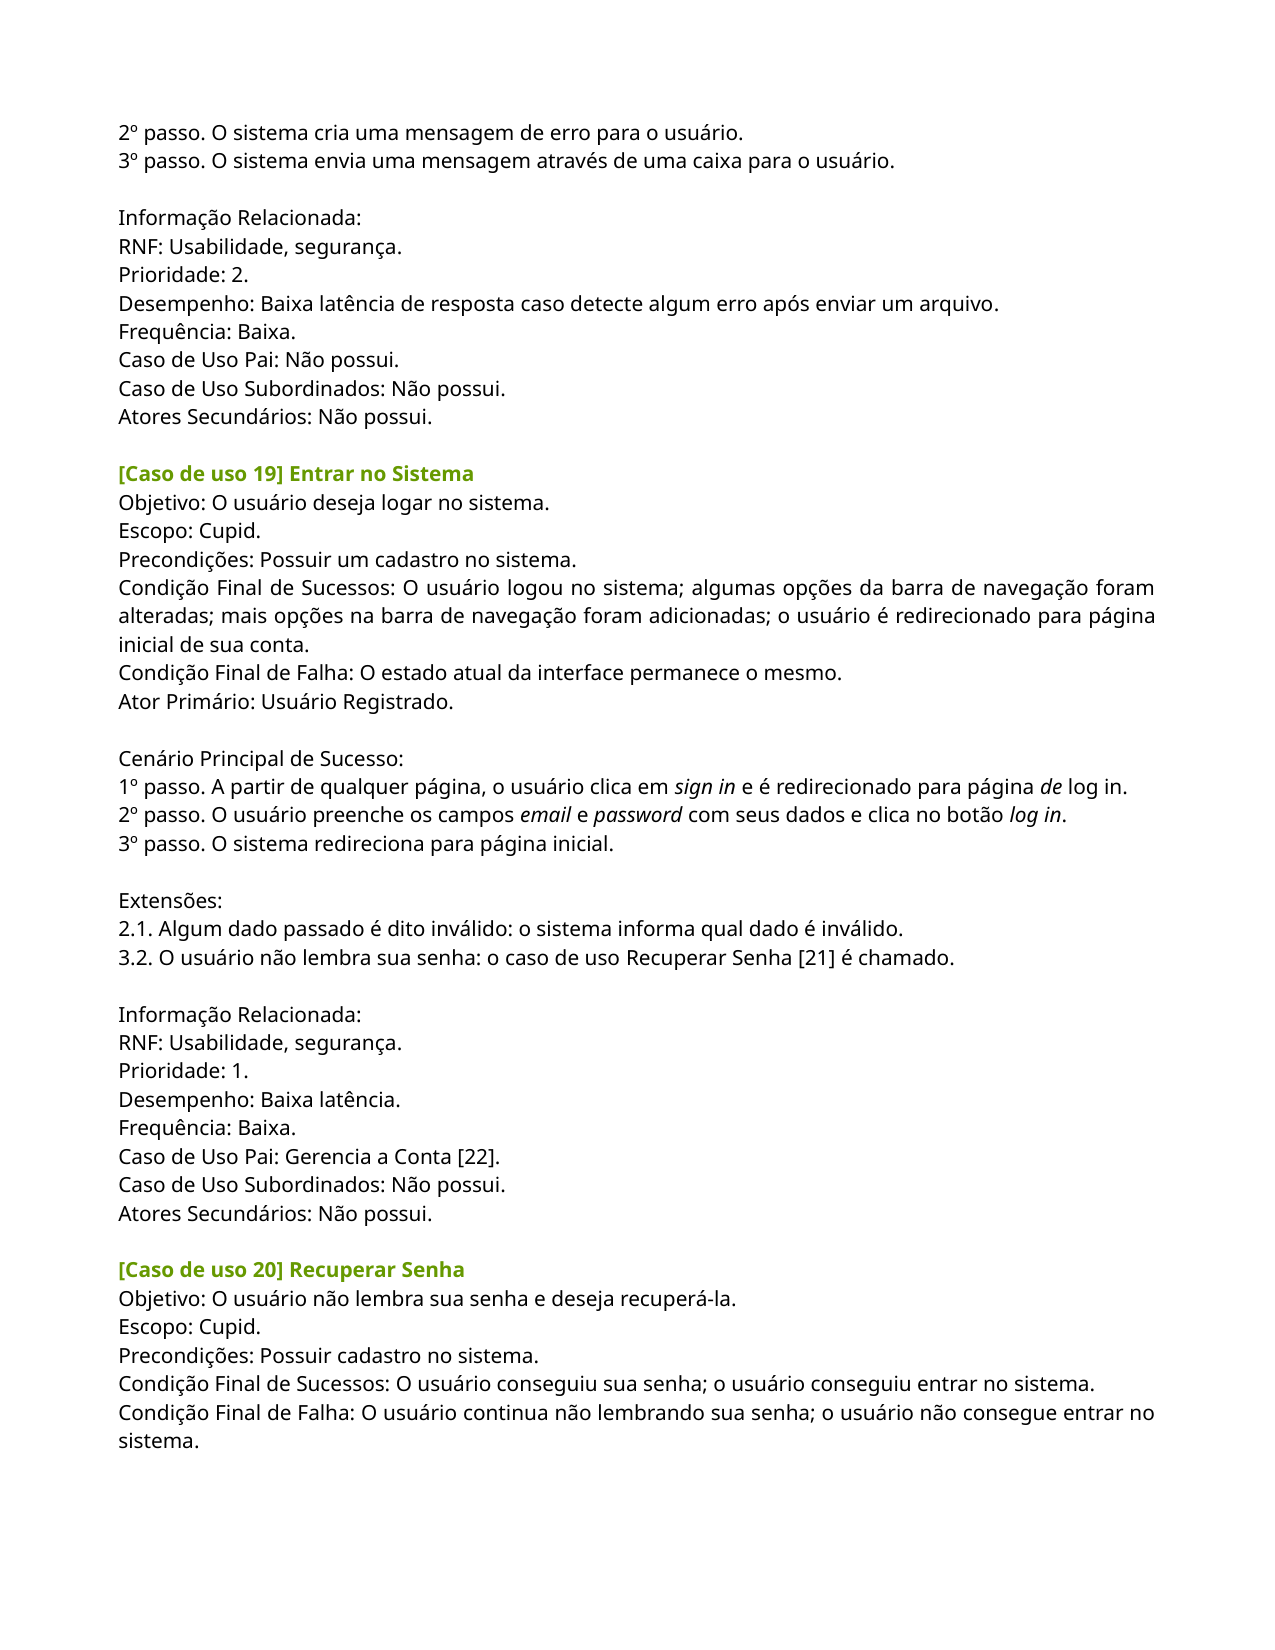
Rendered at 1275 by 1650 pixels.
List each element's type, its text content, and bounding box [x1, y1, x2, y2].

text Condição Final de Falha: O estado atual da interface permanece o mesmo. [118, 658, 1157, 687]
text RNF: Usabilidade, segurança. [118, 232, 1157, 260]
text 3.2. O usuário não lembra sua senha: o caso de uso Recuperar Senha [21] é chamado. [118, 943, 1157, 971]
text Precondições: Possuir cadastro no sistema. [118, 1341, 1157, 1369]
text Atores Secundários: Não possui. [118, 1199, 1157, 1227]
text Desempenho: Baixa latência. [118, 1085, 1157, 1113]
text Precondições: Possuir um cadastro no sistema. [118, 545, 1157, 573]
text 1º passo. A partir de qualquer página, o usuário clica em sign in e é redirecionado para página de log in. [118, 772, 1157, 801]
text [Caso de uso 20] Recuperar Senha [118, 1256, 1157, 1284]
text RNF: Usabilidade, segurança. [118, 1028, 1157, 1057]
text Cenário Principal de Sucesso: [118, 744, 1157, 772]
text Informação Relacionada: [118, 203, 1157, 232]
text Caso de Uso Pai: Não possui. [118, 346, 1157, 374]
text Extensões: [118, 886, 1157, 914]
text 3º passo. O sistema redireciona para página inicial. [118, 829, 1157, 857]
text Desempenho: Baixa latência de resposta caso detecte algum erro após enviar um arquivo. [118, 289, 1157, 317]
text Objetivo: O usuário deseja logar no sistema. [118, 488, 1157, 516]
text [Caso de uso 19] Entrar no Sistema [118, 459, 1157, 488]
text Atores Secundários: Não possui. [118, 402, 1157, 431]
text Objetivo: O usuário não lembra sua senha e deseja recuperá-la. [118, 1284, 1157, 1312]
text Prioridade: 1. [118, 1057, 1157, 1085]
text Condição Final de Falha: O usuário continua não lembrando sua senha; o usuário não consegue entrar no sistema. [118, 1398, 1157, 1455]
text Frequência: Baixa. [118, 1113, 1157, 1142]
text Caso de Uso Subordinados: Não possui. [118, 374, 1157, 402]
text Informação Relacionada: [118, 1000, 1157, 1028]
text Prioridade: 2. [118, 260, 1157, 289]
text Escopo: Cupid. [118, 1312, 1157, 1341]
text Condição Final de Sucessos: O usuário conseguiu sua senha; o usuário conseguiu entrar no sistema. [118, 1369, 1157, 1398]
text Condição Final de Sucessos: O usuário logou no sistema; algumas opções da barra de navegação foram alteradas; mais opções na barra de navegação foram adicionadas; o usuário é redirecionado para página inicial de sua conta. [118, 573, 1157, 658]
text Ator Primário: Usuário Registrado. [118, 687, 1157, 715]
text Caso de Uso Subordinados: Não possui. [118, 1170, 1157, 1199]
text Escopo: Cupid. [118, 516, 1157, 545]
text Frequência: Baixa. [118, 317, 1157, 346]
text 3º passo. O sistema envia uma mensagem através de uma caixa para o usuário. [118, 147, 1157, 175]
text 2º passo. O sistema cria uma mensagem de erro para o usuário. [118, 118, 1157, 147]
text 2º passo. O usuário preenche os campos email e password com seus dados e clica no botão log in. [118, 801, 1157, 829]
text 2.1. Algum dado passado é dito inválido: o sistema informa qual dado é inválido. [118, 914, 1157, 943]
text Caso de Uso Pai: Gerencia a Conta [22]. [118, 1142, 1157, 1170]
